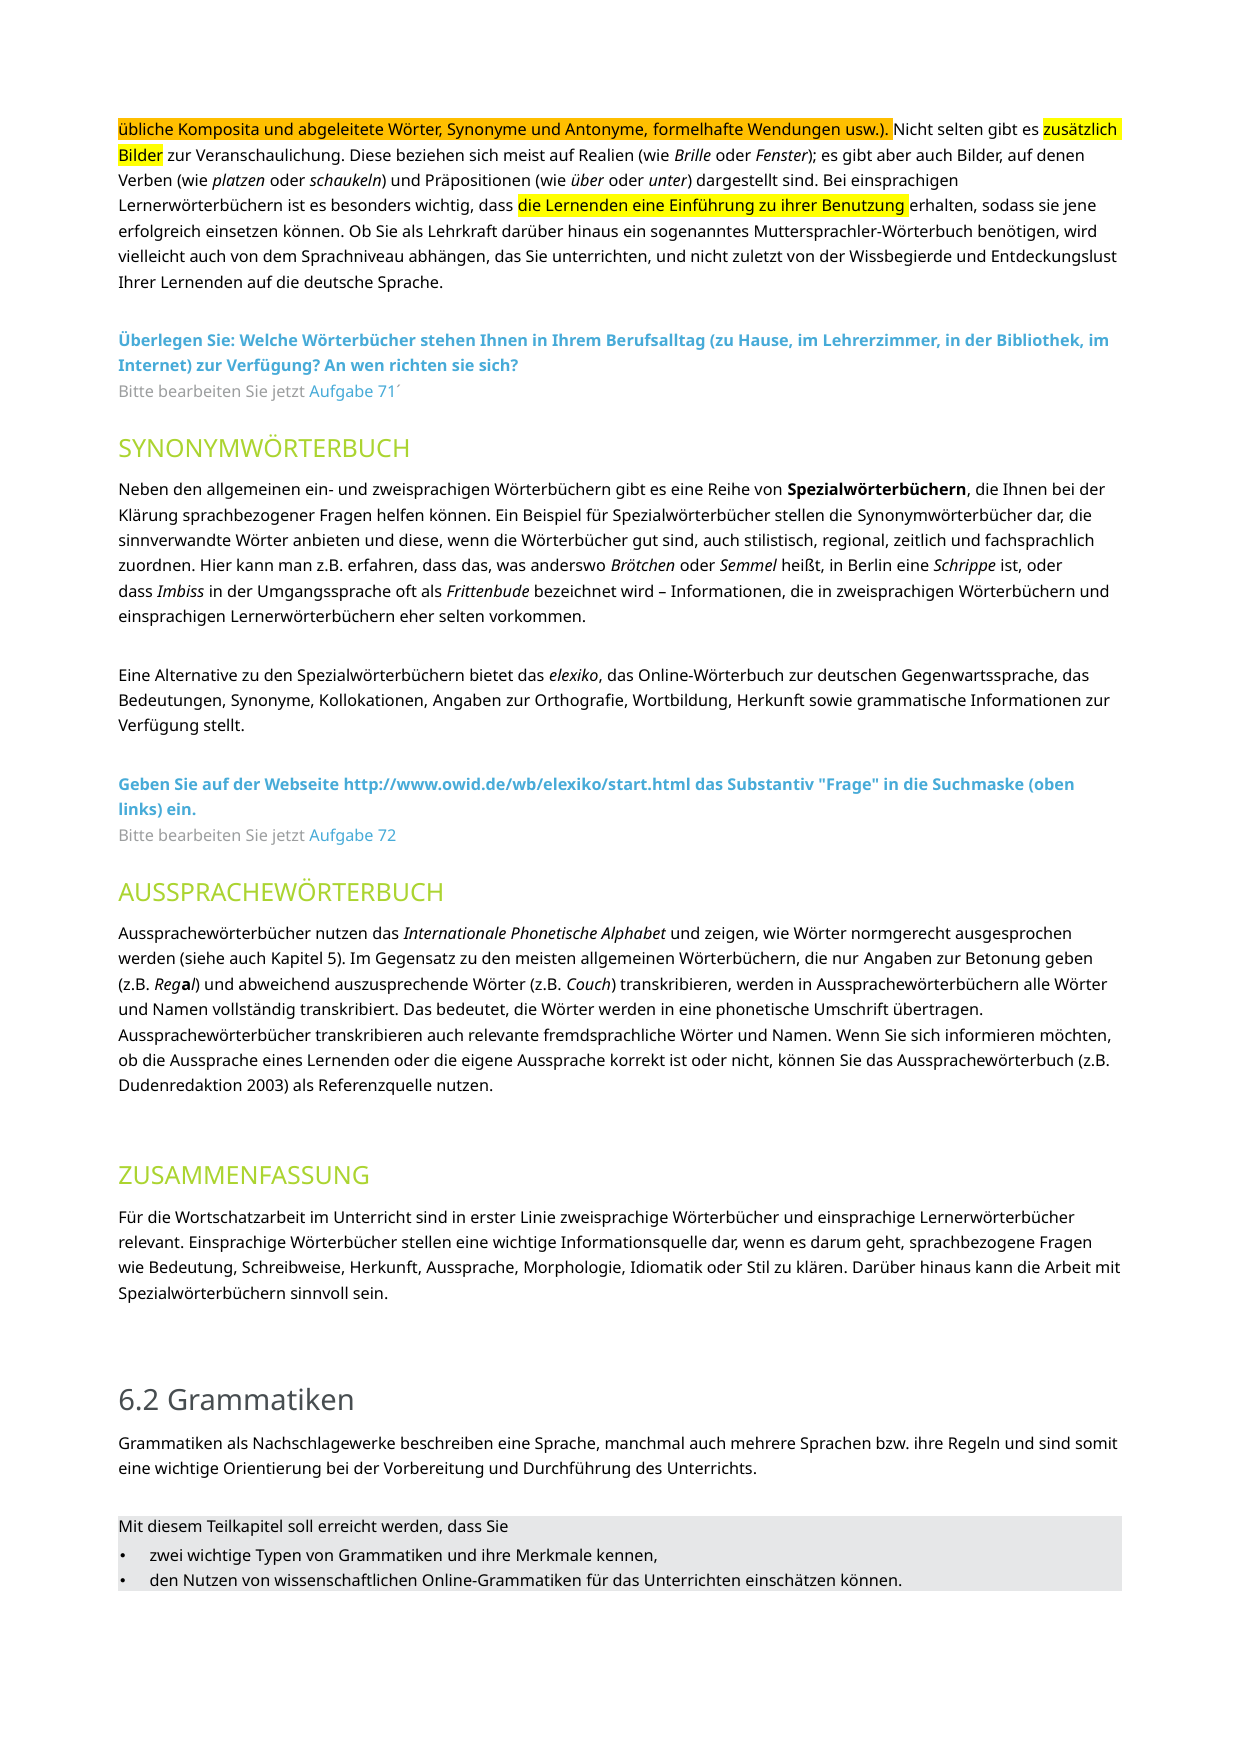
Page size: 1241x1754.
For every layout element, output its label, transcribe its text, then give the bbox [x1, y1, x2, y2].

list zwei wichtige Typen von Grammatiken und ihre Merkmale kennen, [120, 1541, 1122, 1566]
subtitle ZUSAMMENFASSUNG [118, 1158, 1122, 1192]
text Für die Wortschatzarbeit im Unterricht sind in erster Linie zweisprachige Wörterbücher und einsprachige Lernerwörterbücher relevant. Einsprachige Wörterbücher stellen eine wichtige Informationsquelle dar, wenn es darum geht, sprachbezogene Fragen wie Bedeutung, Schreibweise, Herkunft, Aussprache, Morphologie, Idiomatik oder Stil zu klären. Darüber hinaus kann die Arbeit mit Spezialwörterbüchern sinnvoll sein. [118, 1206, 1122, 1304]
text Mit diesem Teilkapitel soll erreicht werden, dass Sie [118, 1516, 1122, 1538]
text Überlegen Sie: Welche Wörterbücher stehen Ihnen in Ihrem Berufsalltag (zu Hause, im Lehrerzimmer, in der Bibliothek, im Internet) zur Verfügung? An wen richten sie sich? [118, 329, 1122, 377]
subtitle AUSSPRACHEWÖRTERBUCH [118, 874, 1122, 908]
text Bitte bearbeiten Sie jetzt Aufgabe 72 [118, 824, 1122, 846]
text Aussprachewörterbücher nutzen das Internationale Phonetische Alphabet und zeigen, wie Wörter normgerecht ausgesprochen werden (siehe auch Kapitel 5). Im Gegensatz zu den meisten allgemeinen Wörterbüchern, die nur Angaben zur Betonung geben (z.B. Regal) und abweichend auszusprechende Wörter (z.B. Couch) transkribieren, werden in Aussprachewörterbüchern alle Wörter und Namen vollständig transkribiert. Das bedeutet, die Wörter werden in eine phonetische Umschrift übertragen. Aussprachewörterbücher transkribieren auch relevante fremdsprachliche Wörter und Namen. Wenn Sie sich informieren möchten, ob die Aussprache eines Lernenden oder die eigene Aussprache korrekt ist oder nicht, können Sie das Aussprachewörterbuch (z.B. Dudenredaktion 2003) als Referenzquelle nutzen. [118, 922, 1122, 1097]
subtitle SYNONYMWÖRTERBUCH [118, 430, 1122, 464]
text Eine Alternative zu den Spezialwörterbüchern bietet das elexiko, das Online-Wörterbuch zur deutschen Gegenwartssprache, das Bedeutungen, Synonyme, Kollokationen, Angaben zur Orthografie, Wortbildung, Herkunft sowie grammatische Informationen zur Verfügung stellt. [118, 664, 1122, 737]
text Geben Sie auf der Webseite http://www.owid.de/wb/elexiko/start.html das Substantiv "Frage" in die Suchmaske (oben links) ein. [118, 773, 1122, 821]
text übliche Komposita und abgeleitete Wörter, Synonyme und Antonyme, formelhafte Wendungen usw.). Nicht selten gibt es zusätzlich Bilder zur Veranschaulichung. Diese beziehen sich meist auf Realien (wie Brille oder Fenster); es gibt aber auch Bilder, auf denen Verben (wie platzen oder schaukeln) und Präpositionen (wie über oder unter) dargestellt sind. Bei einsprachigen Lernerwörterbüchern ist es besonders wichtig, dass die Lernenden eine Einführung zu ihrer Benutzung erhalten, sodass sie jene erfolgreich einsetzen können. Ob Sie als Lehrkraft darüber hinaus ein sogenanntes Muttersprachler-Wörterbuch benötigen, wird vielleicht auch von dem Sprachniveau abhängen, das Sie unterrichten, und nicht zuletzt von der Wissbegierde und Entdeckungslust Ihrer Lernenden auf die deutsche Sprache. [118, 118, 1122, 293]
subtitle 6.2 Grammatiken [118, 1379, 1122, 1419]
text Neben den allgemeinen ein- und zweisprachigen Wörterbüchern gibt es eine Reihe von Spezialwörterbüchern, die Ihnen bei der Klärung sprachbezogener Fragen helfen können. Ein Beispiel für Spezialwörterbücher stellen die Synonymwörterbücher dar, die sinnverwandte Wörter anbieten und diese, wenn die Wörterbücher gut sind, auch stilistisch, regional, zeitlich und fachsprachlich zuordnen. Hier kann man z.B. erfahren, dass das, was anderswo Brötchen oder Semmel heißt, in Berlin eine Schrippe ist, oder dass Imbiss in der Umgangssprache oft als Frittenbude bezeichnet wird – Informationen, die in zweisprachigen Wörterbüchern und einsprachigen Lernerwörterbüchern eher selten vorkommen. [118, 478, 1122, 627]
text Bitte bearbeiten Sie jetzt Aufgabe 71´ [118, 380, 1122, 402]
text Grammatiken als Nachschlagewerke beschreiben eine Sprache, manchmal auch mehrere Sprachen bzw. ihre Regeln und sind somit eine wichtige Orientierung bei der Vorbereitung und Durchführung des Unterrichts. [118, 1432, 1122, 1479]
list den Nutzen von wissenschaftlichen Online-Grammatiken für das Unterrichten einschätzen können. [120, 1566, 1122, 1591]
